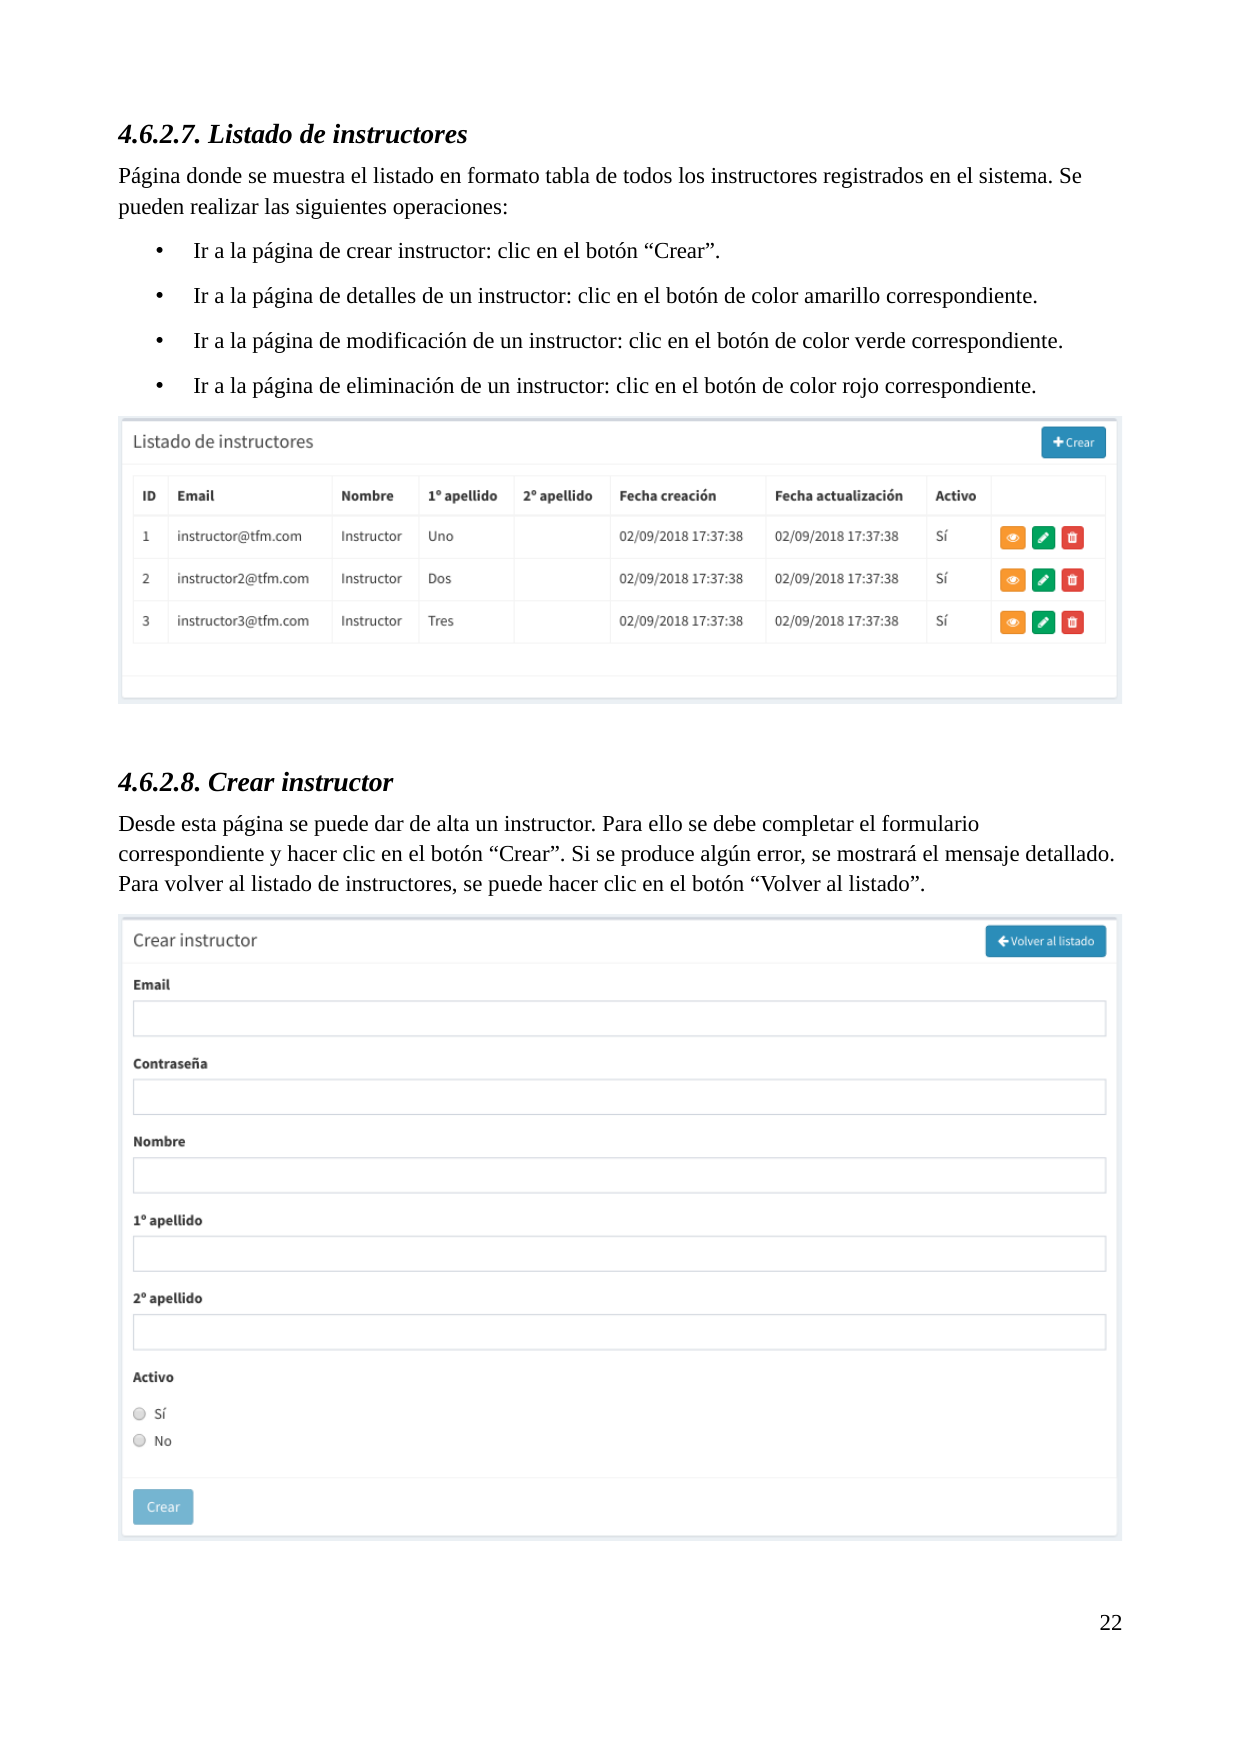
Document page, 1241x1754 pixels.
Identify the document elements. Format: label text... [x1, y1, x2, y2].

picture [118, 914, 1123, 1541]
text Página donde se muestra el listado en formato tabla de todos los instructores registrados en el sistema. Se pueden realizar las siguientes operaciones: [118, 162, 1122, 219]
list Ir a la página de detalles de un instructor: clic en el botón de color amarillo correspondiente. [156, 282, 1122, 309]
subtitle 4.6.2.7. Listado de instructores [118, 118, 1122, 150]
list Ir a la página de crear instructor: clic en el botón “Crear”. [156, 237, 1122, 264]
picture [118, 416, 1123, 704]
text Desde esta página se puede dar de alta un instructor. Para ello se debe completar el formulario correspondiente y hacer clic en el botón “Crear”. Si se produce algún error, se mostrará el mensaje detallado. Para volver al listado de instructores, se puede hacer clic en el botón “Volver al listado”. [118, 809, 1122, 896]
list Ir a la página de modificación de un instructor: clic en el botón de color verde correspondiente. [156, 327, 1122, 353]
subtitle 4.6.2.8. Crear instructor [118, 765, 1122, 797]
list Ir a la página de eliminación de un instructor: clic en el botón de color rojo correspondiente. [156, 372, 1122, 398]
